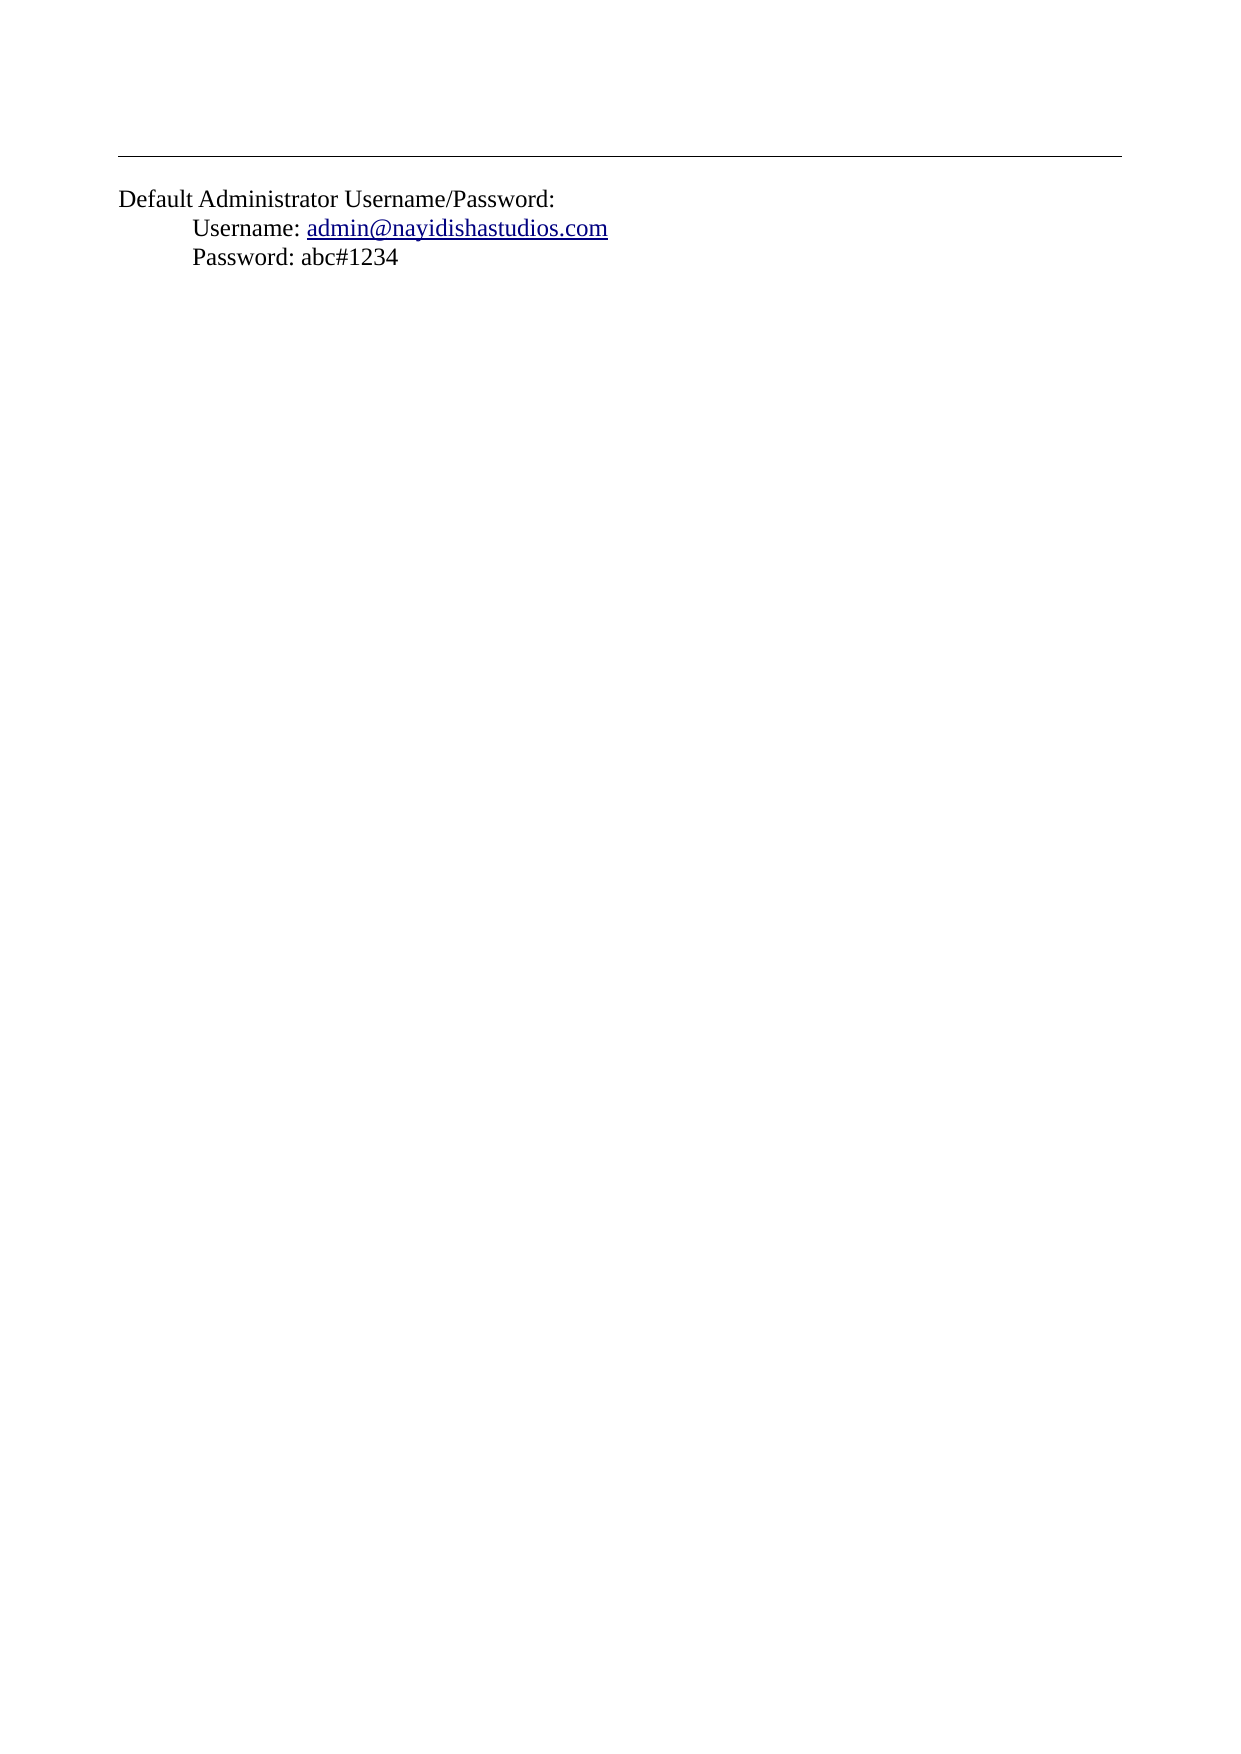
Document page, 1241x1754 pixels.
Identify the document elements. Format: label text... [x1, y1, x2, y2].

text Default Administrator Username/Password: [118, 184, 1122, 213]
text Password: abc#1234 [192, 242, 1122, 271]
text Username: admin@nayidishastudios.com [192, 213, 1122, 242]
